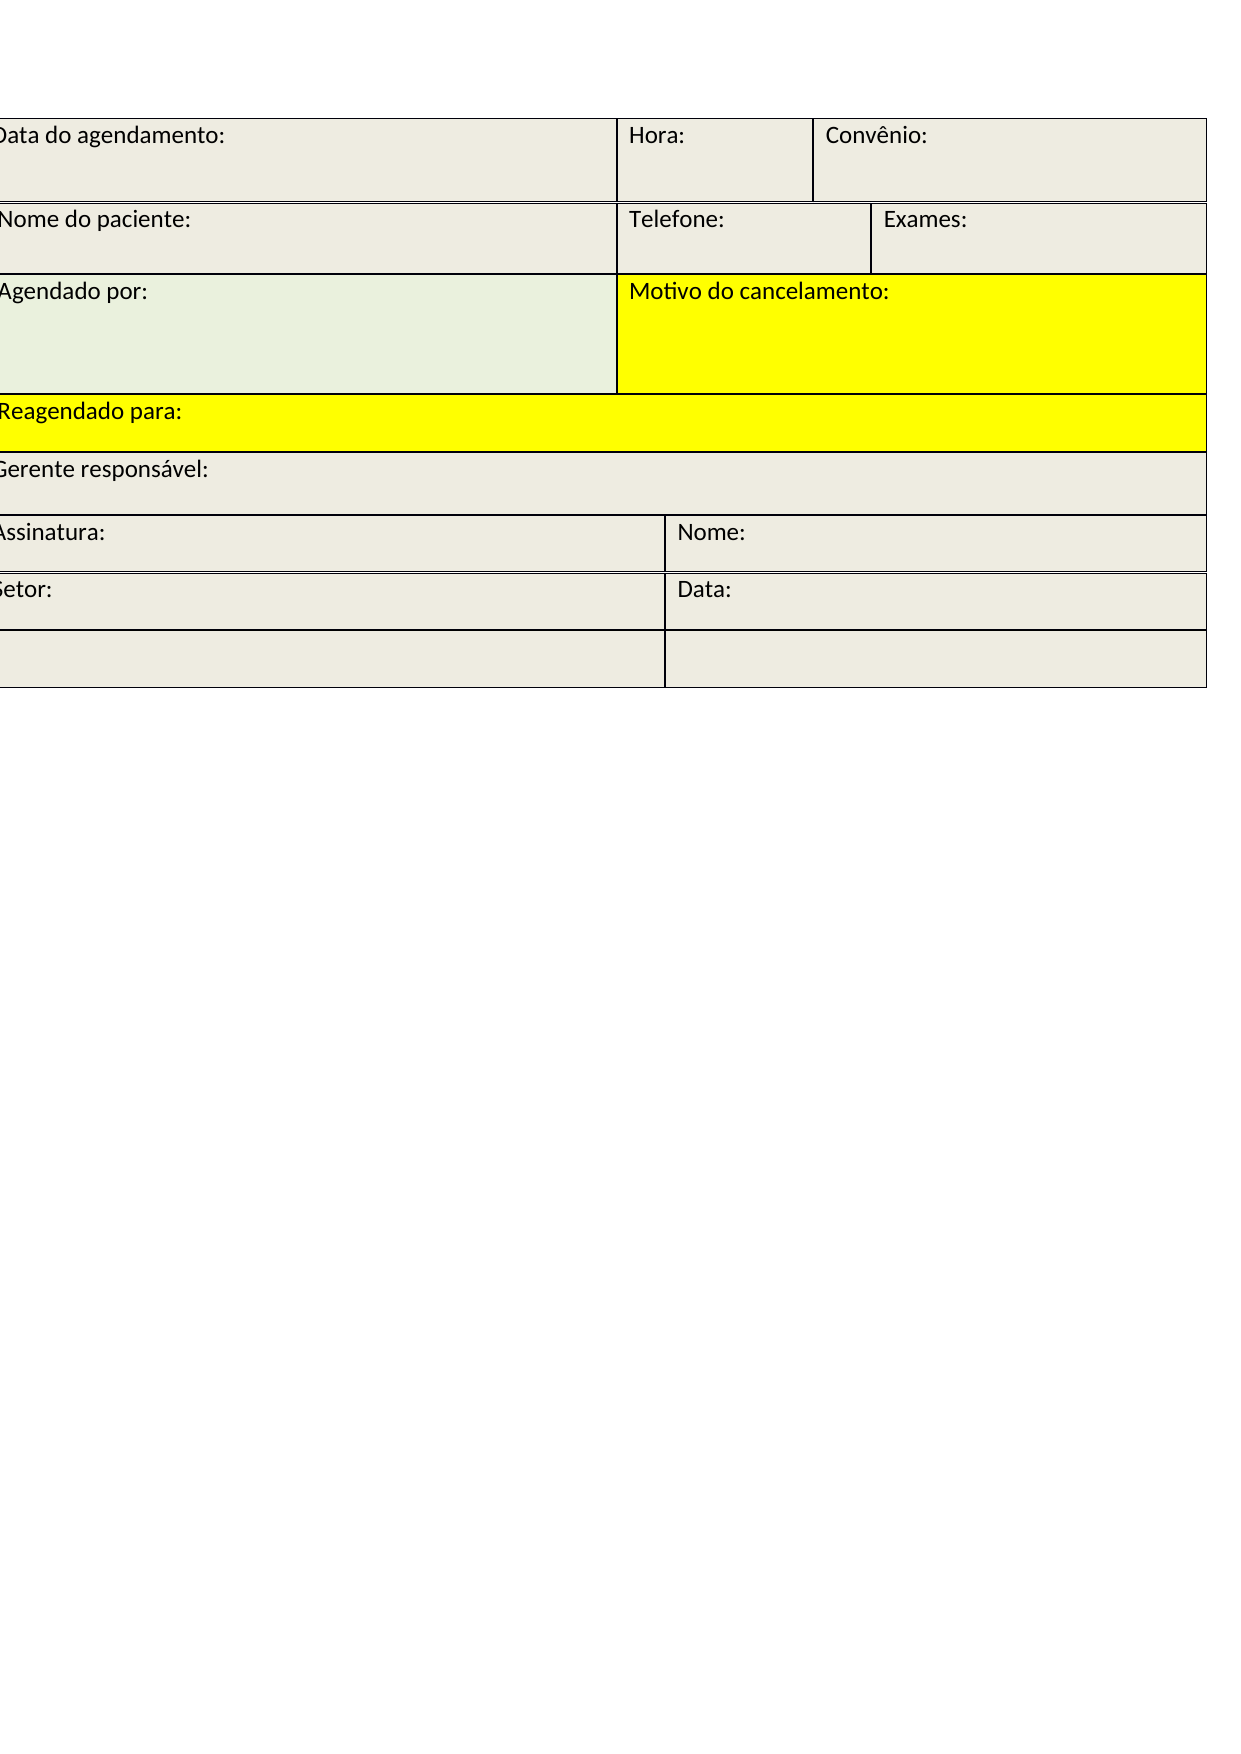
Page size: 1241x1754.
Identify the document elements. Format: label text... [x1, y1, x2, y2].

table_cell Nome: [666, 516, 1206, 571]
table_header Data do agendamento: [0, 119, 616, 201]
table_cell Data: [666, 574, 1206, 629]
table_cell [0, 631, 664, 687]
table_cell Reagendado para: [0, 395, 1206, 451]
table_cell Setor: [0, 574, 664, 629]
table_cell [666, 631, 1206, 687]
table_cell Agendado por: [0, 275, 616, 393]
table_cell Telefone: [618, 204, 870, 273]
table_header Convênio: [814, 119, 1206, 201]
table_cell Assinatura: [0, 516, 664, 571]
table_cell Gerente responsável: [0, 453, 1206, 514]
table_cell Motivo do cancelamento: [618, 275, 1206, 393]
table_cell Exames: [872, 204, 1206, 273]
table_header Hora: [618, 119, 812, 201]
table_cell Nome do paciente: [0, 204, 616, 273]
